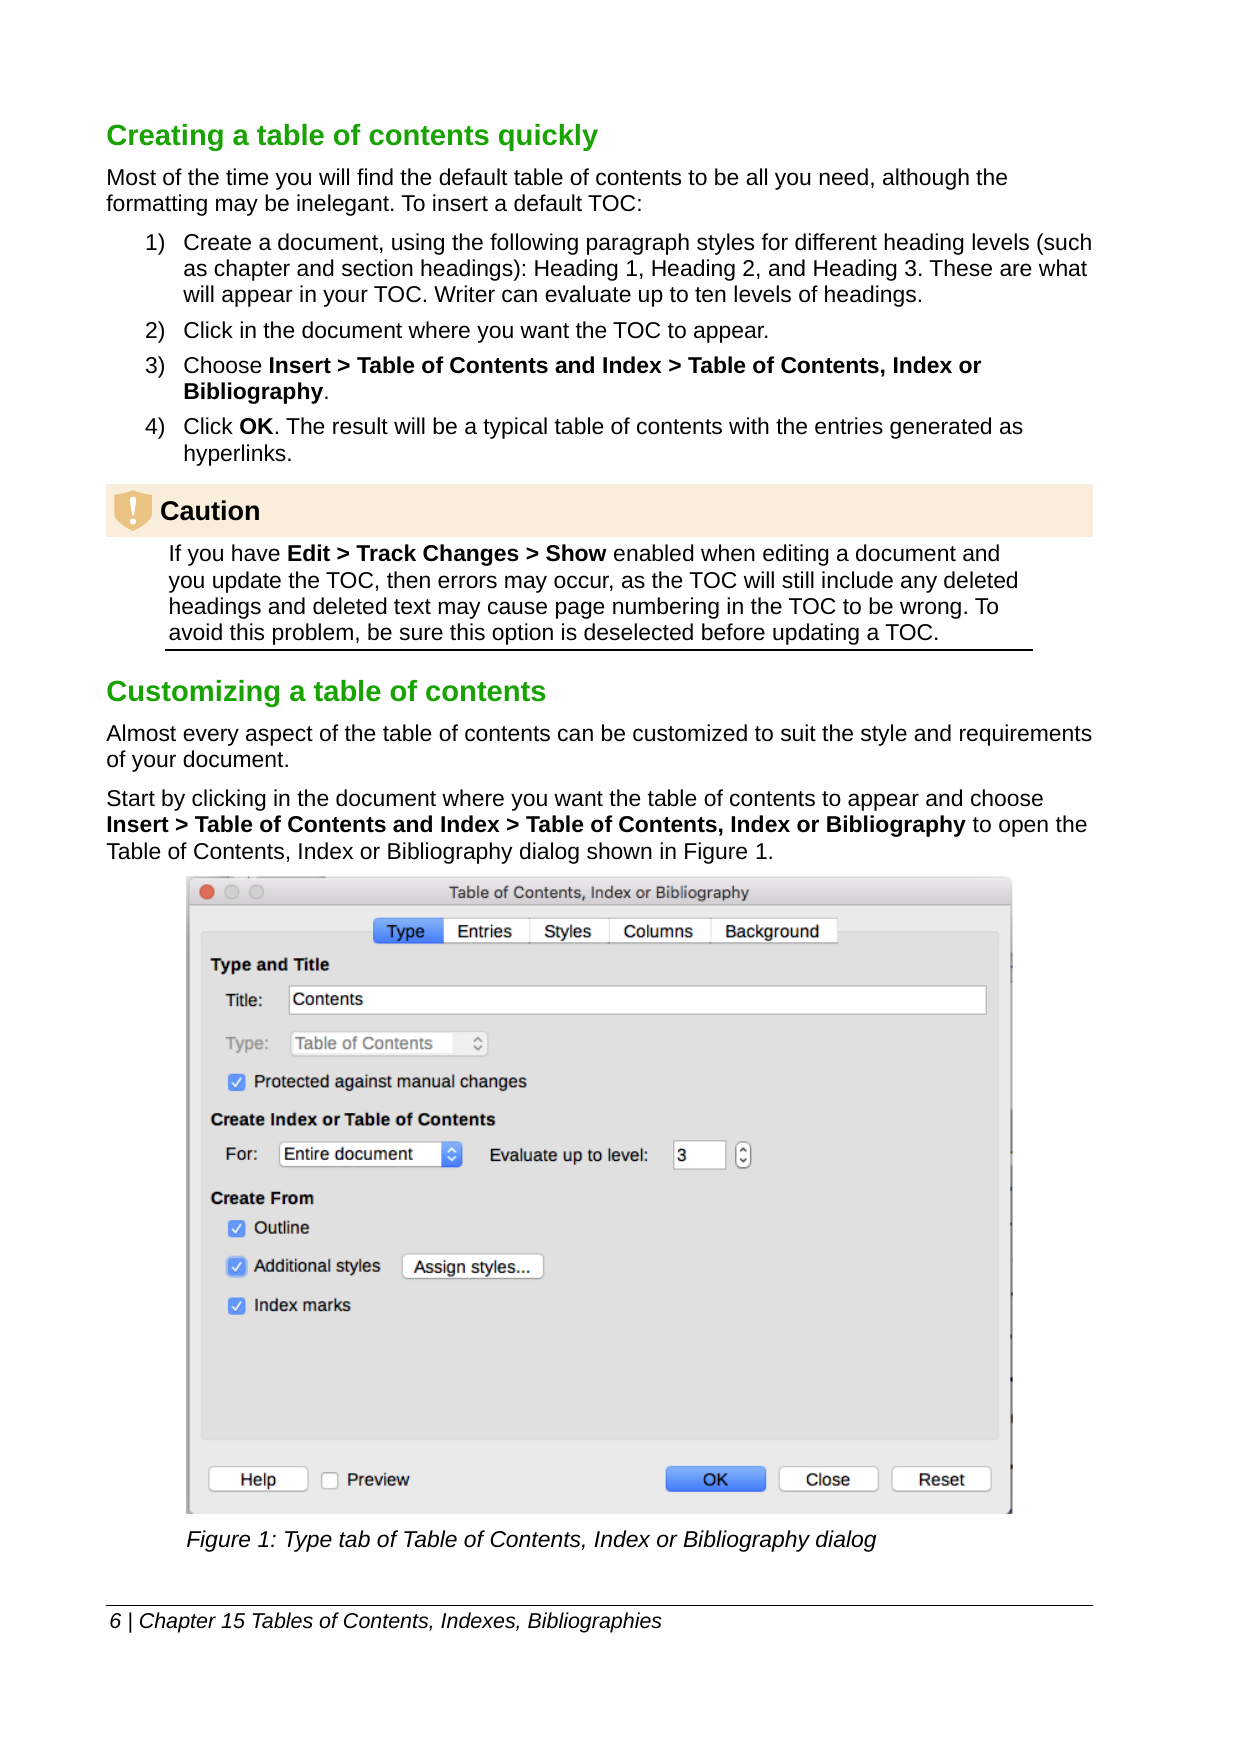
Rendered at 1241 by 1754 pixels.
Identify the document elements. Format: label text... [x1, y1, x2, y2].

list Create a document, using the following paragraph styles for different heading levels (such as chapter and section headings): Heading 1, Heading 2, and Heading 3. These are what will appear in your TOC. Writer can evaluate up to ten levels of headings. [165, 229, 1093, 308]
text Almost every aspect of the table of contents can be customized to suit the style and requirements of your document. [106, 720, 1093, 772]
picture [186, 876, 1013, 1514]
list Click OK. The result will be a typical table of contents with the entries generated as hyperlinks. [165, 413, 1093, 466]
list Click in the document where you want the TOC to appear. [165, 317, 1093, 343]
text Figure 1: Type tab of Table of Contents, Index or Bibliography dialog [186, 1526, 1013, 1552]
list Most of the time you will find the default table of contents to be all you need, although the formatting may be inelegant. To insert a default TOC: [106, 163, 1093, 216]
text If you have Edit > Track Changes > Show enabled when editing a document and you update the TOC, then errors may occur, as the TOC will still include any deleted headings and deleted text may cause page numbering in the TOC to be wrong. To avoid this problem, be sure this option is deselected before updating a TOC. [165, 537, 1033, 649]
subtitle Caution [106, 484, 1093, 537]
text Start by clicking in the document where you want the table of contents to appear and choose Insert > Table of Contents and Index > Table of Contents, Index or Bibliography to open the Table of Contents, Index or Bibliography dialog shown in Figure 1. [106, 785, 1093, 864]
subtitle Customizing a table of contents [106, 674, 1093, 708]
list Choose Insert > Table of Contents and Index > Table of Contents, Index or Bibliography. [165, 352, 1093, 404]
subtitle Creating a table of contents quickly [106, 118, 1093, 152]
